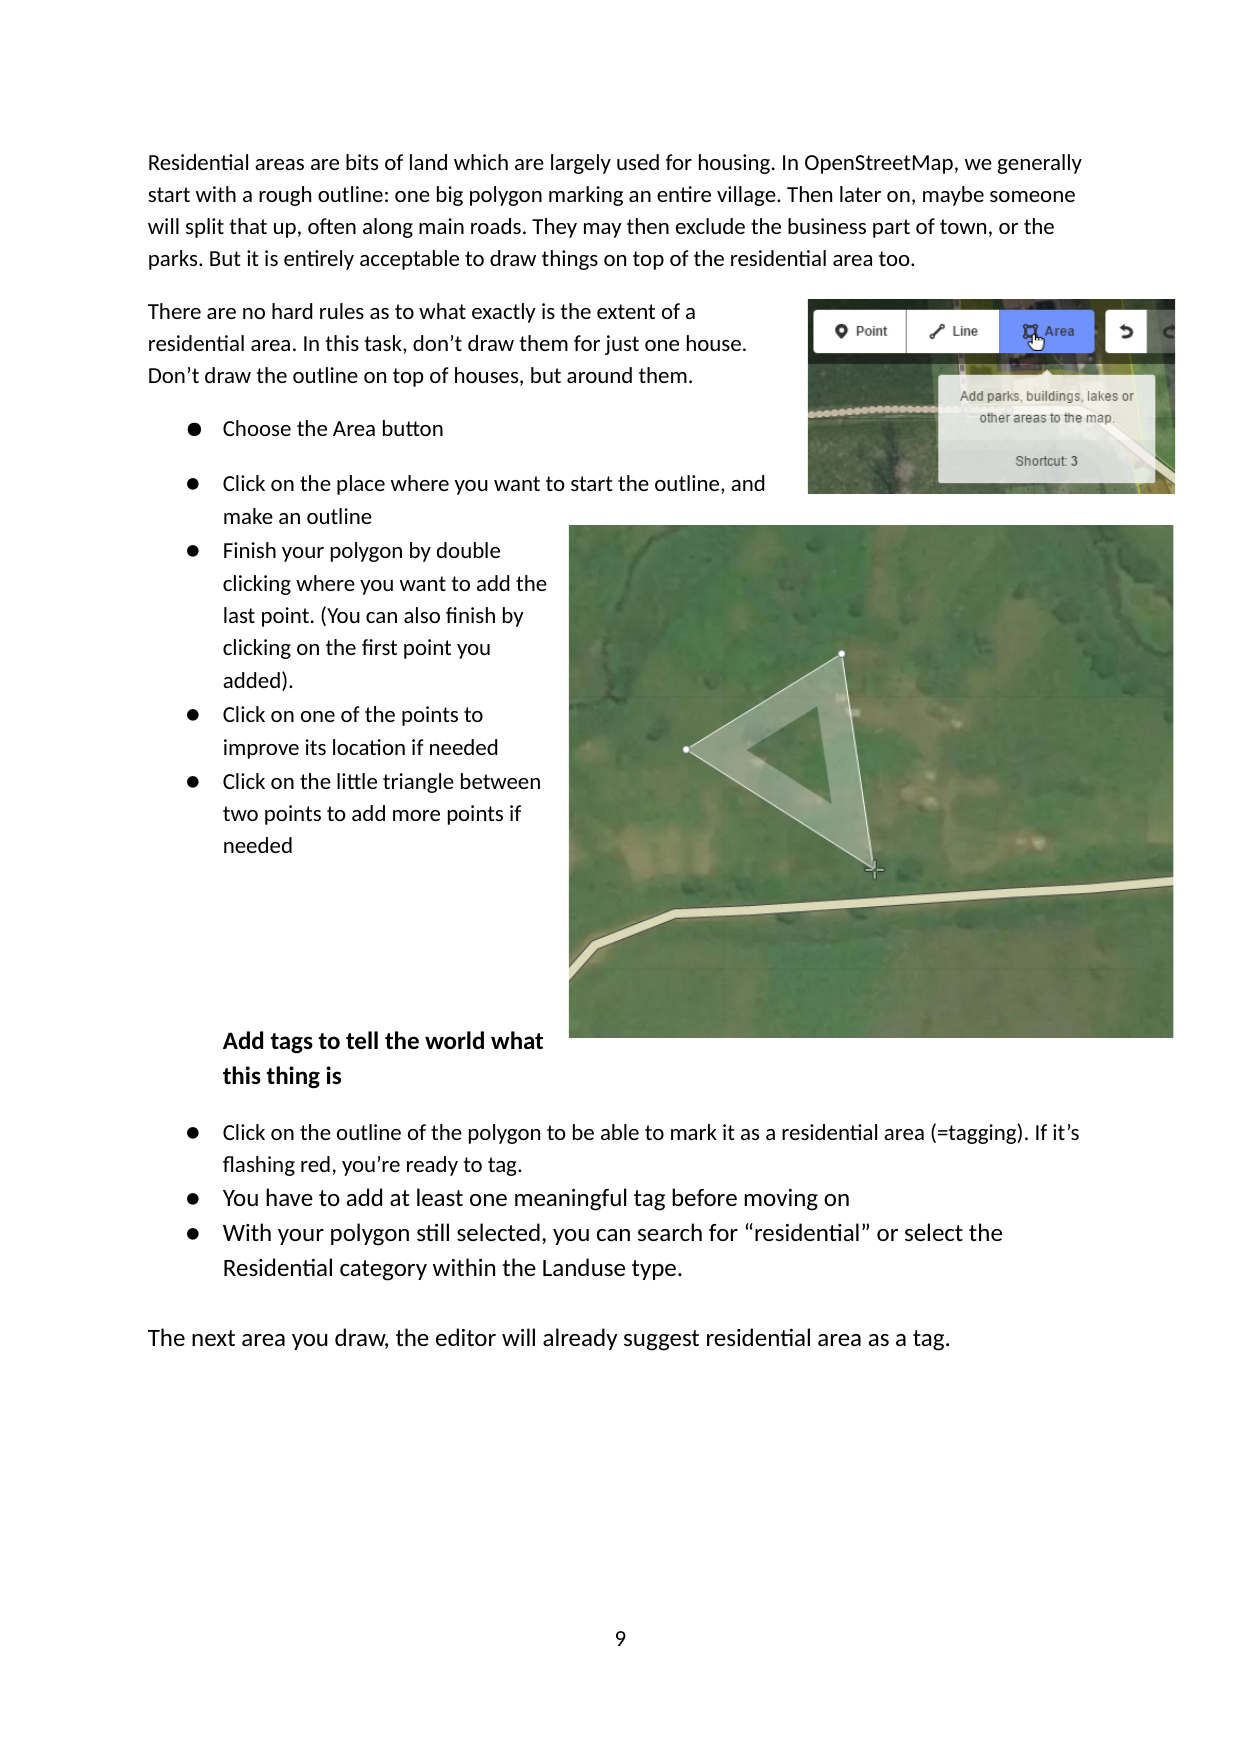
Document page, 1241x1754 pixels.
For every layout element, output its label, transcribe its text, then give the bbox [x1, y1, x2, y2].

list Click on one of the points to improve its location if needed [185, 698, 568, 761]
text Residential areas are bits of land which are largely used for housing. In OpenStreetMap, we generally start with a rough outline: one big polygon marking an entire village. Then later on, maybe someone will split that up, often along main roads. They may then exclude the business part of town, or the parks. But it is entirely acceptable to draw things on top of the residential area too. [148, 148, 1093, 272]
picture [568, 525, 1174, 1038]
text Add tags to tell the world what this thing is [223, 1025, 1093, 1090]
list You have to add at least one meaningful tag before moving on [185, 1182, 1093, 1213]
list Click on the outline of the polygon to be able to mark it as a residential area (=tagging). If it’s flashing red, you’re ready to tag. [185, 1116, 1093, 1178]
list Finish your polygon by double clicking where you want to add the last point. (You can also finish by clicking on the first point you added). [185, 534, 568, 694]
list Click on the place where you want to start the outline, and make an outline [185, 468, 1093, 530]
picture [807, 299, 1175, 494]
list Choose the Area button [185, 414, 807, 443]
text The next area you draw, the editor will already suggest residential area as a tag. [148, 1322, 1093, 1353]
text There are no hard rules as to what exactly is the extent of a residential area. In this task, don’t draw them for just one house. Don’t draw the outline on top of houses, but around them. [148, 297, 1093, 389]
list Click on the little triangle between two points to add more points if needed [185, 765, 568, 860]
list With your polygon still selected, you can search for “residential” or select the Residential category within the Landuse type. [185, 1217, 1093, 1283]
